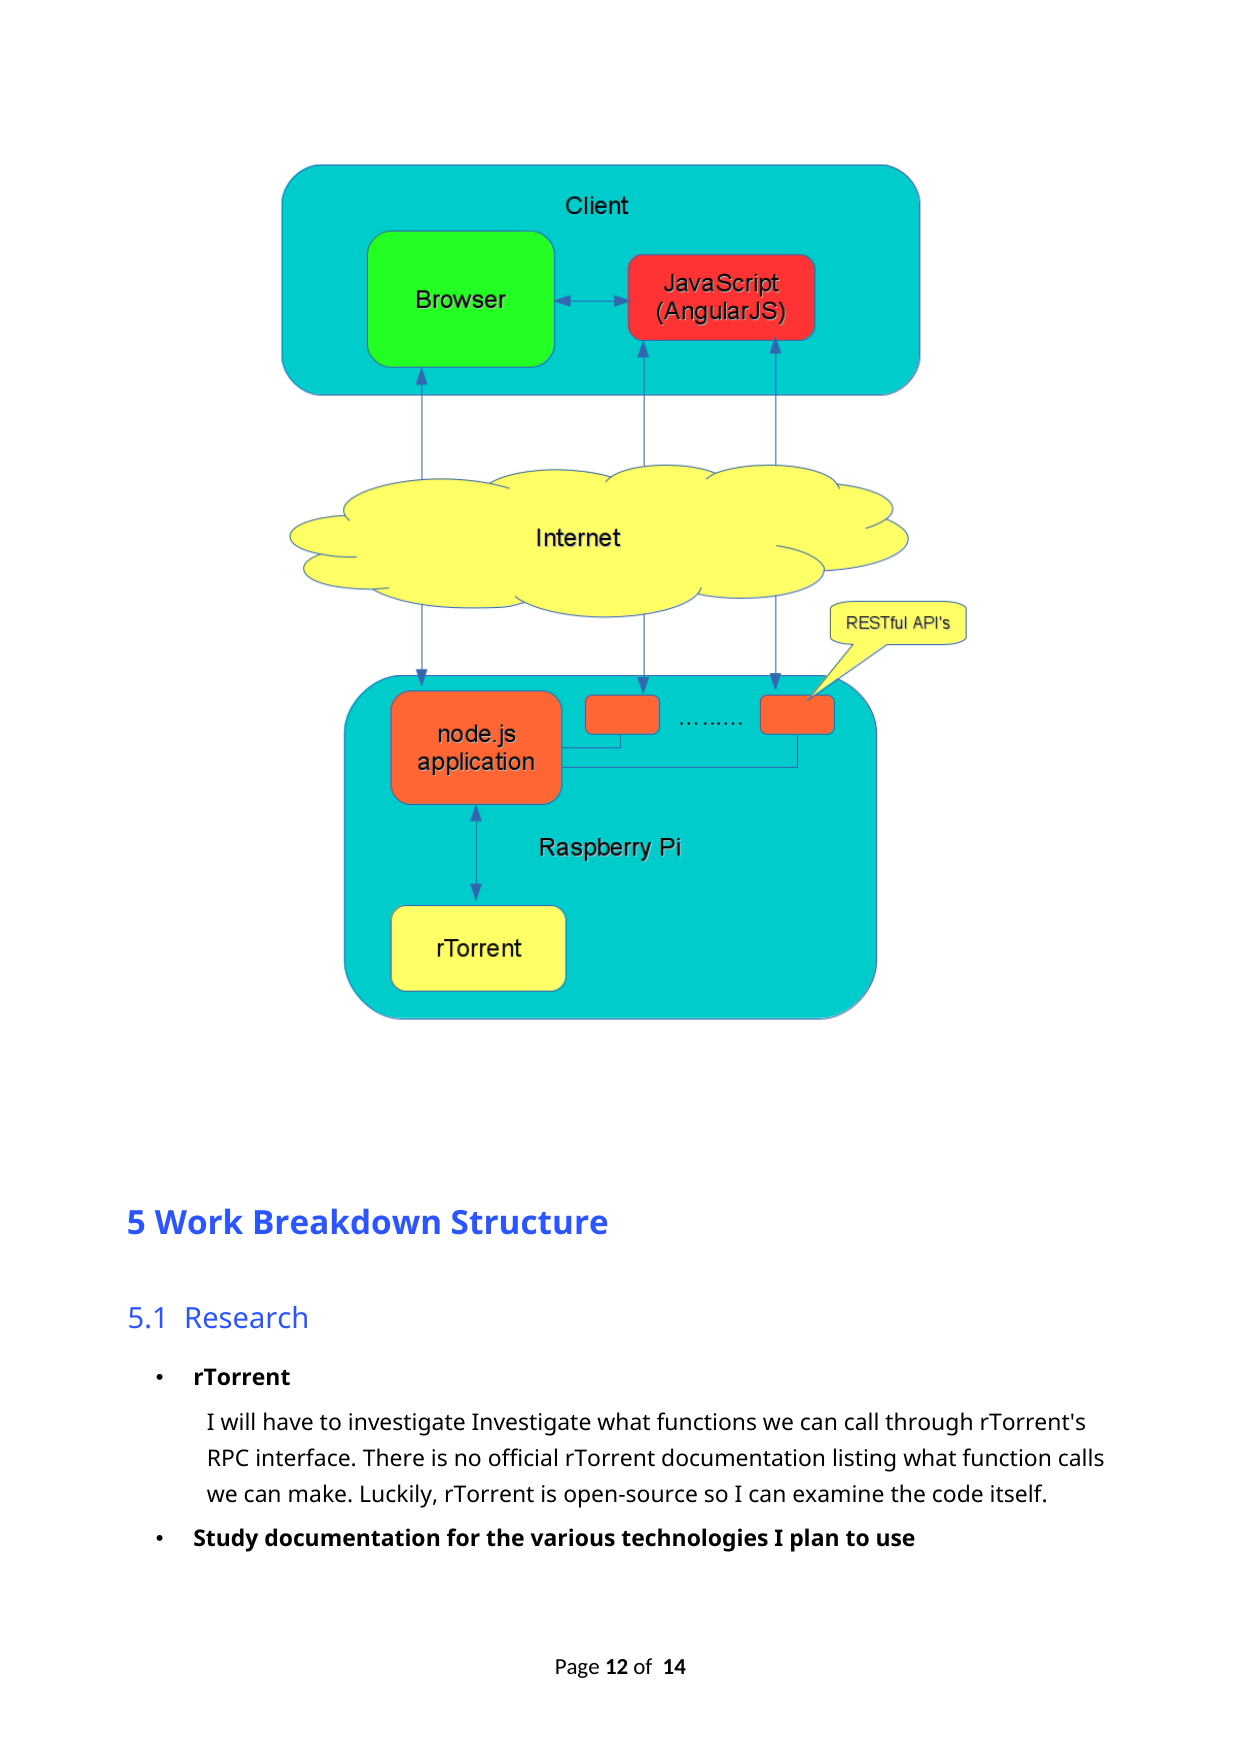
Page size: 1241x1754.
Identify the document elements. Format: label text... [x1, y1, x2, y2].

picture [262, 147, 978, 1034]
list Study documentation for the various technologies I plan to use [156, 1522, 1122, 1553]
list rTorrent [156, 1361, 1122, 1392]
subtitle Research [120, 1297, 1122, 1337]
list I will have to investigate Investigate what functions we can call through rTorrent's RPC interface. There is no official rTorrent documentation listing what function calls we can make. Luckily, rTorrent is open-source so I can examine the code itself. [177, 1406, 1122, 1509]
subtitle Work Breakdown Structure [118, 1199, 1122, 1244]
